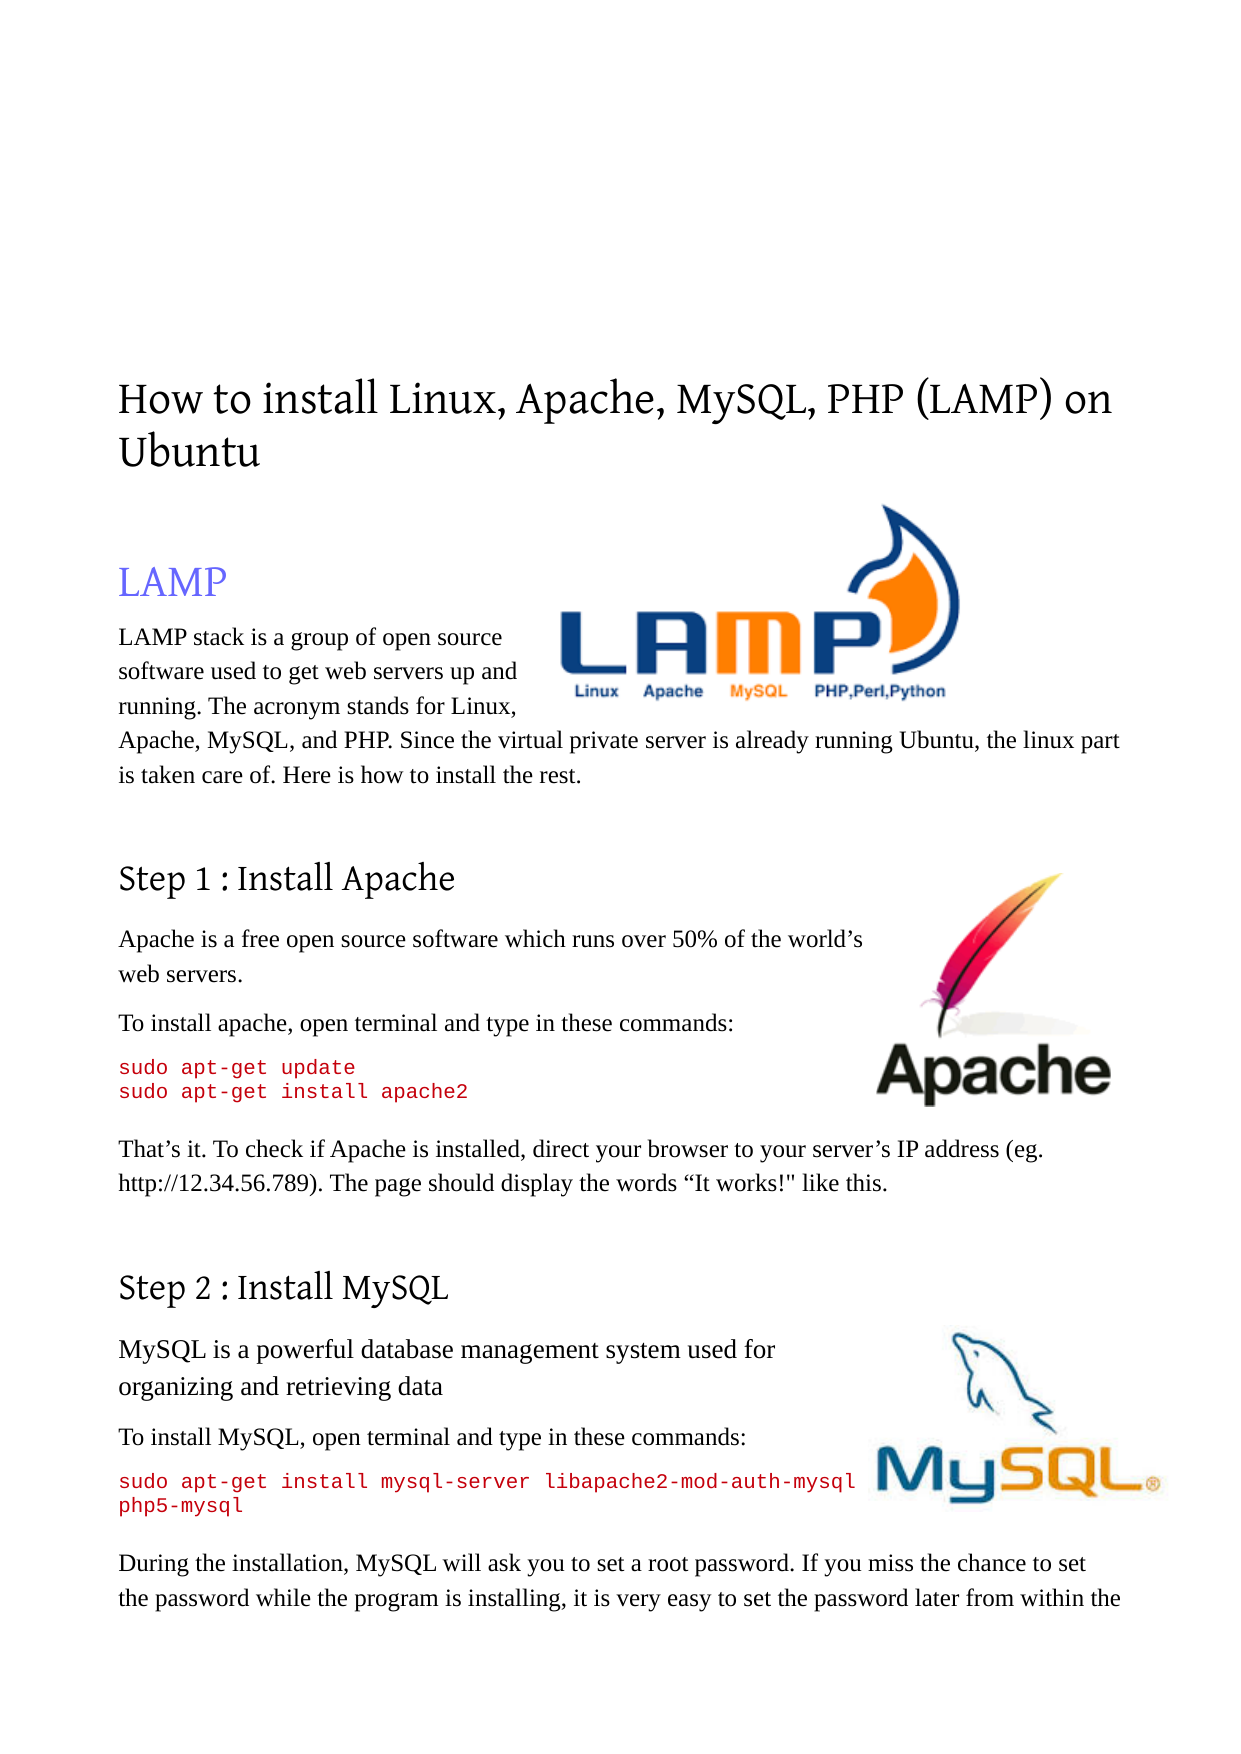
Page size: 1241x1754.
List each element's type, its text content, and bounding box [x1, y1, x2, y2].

text sudo apt-get update [118, 1057, 876, 1081]
text Step 1 : Install Apache [118, 858, 1122, 901]
picture [867, 1325, 1170, 1512]
subtitle [970, 556, 1122, 609]
text Apache is a free open source software which runs over 50% of the world’s web servers. [118, 924, 876, 988]
text To install apache, open terminal and type in these commands: [118, 1008, 876, 1037]
text LAMP stack is a group of open source software used to get web servers up and running. The acronym stands for Linux, Apache, MySQL, and PHP. Since the virtual private server is already running Ubuntu, the linux part is taken care of. Here is how to install the rest. [118, 622, 1122, 788]
subtitle LAMP [118, 556, 545, 609]
picture [876, 873, 1111, 1107]
text Step 2 : Install MySQL [118, 1267, 1122, 1310]
text How to install Linux, Apache, MySQL, PHP (LAMP) on Ubuntu [118, 373, 1122, 479]
picture [545, 502, 970, 717]
text To install MySQL, open terminal and type in these commands: [118, 1422, 867, 1451]
text MySQL is a powerful database management system used for organizing and retrieving data [118, 1333, 867, 1402]
text That’s it. To check if Apache is installed, direct your browser to your server’s IP address (eg. http://12.34.56.789). The page should display the words “It works!" like this. [118, 1134, 1122, 1197]
text sudo apt-get install mysql-server libapache2-mod-auth-mysql php5-mysql [118, 1471, 1122, 1519]
text sudo apt-get install apache2 [118, 1081, 876, 1104]
text During the installation, MySQL will ask you to set a root password. If you miss the chance to set the password while the program is installing, it is very easy to set the password later from within the [118, 1548, 1122, 1611]
